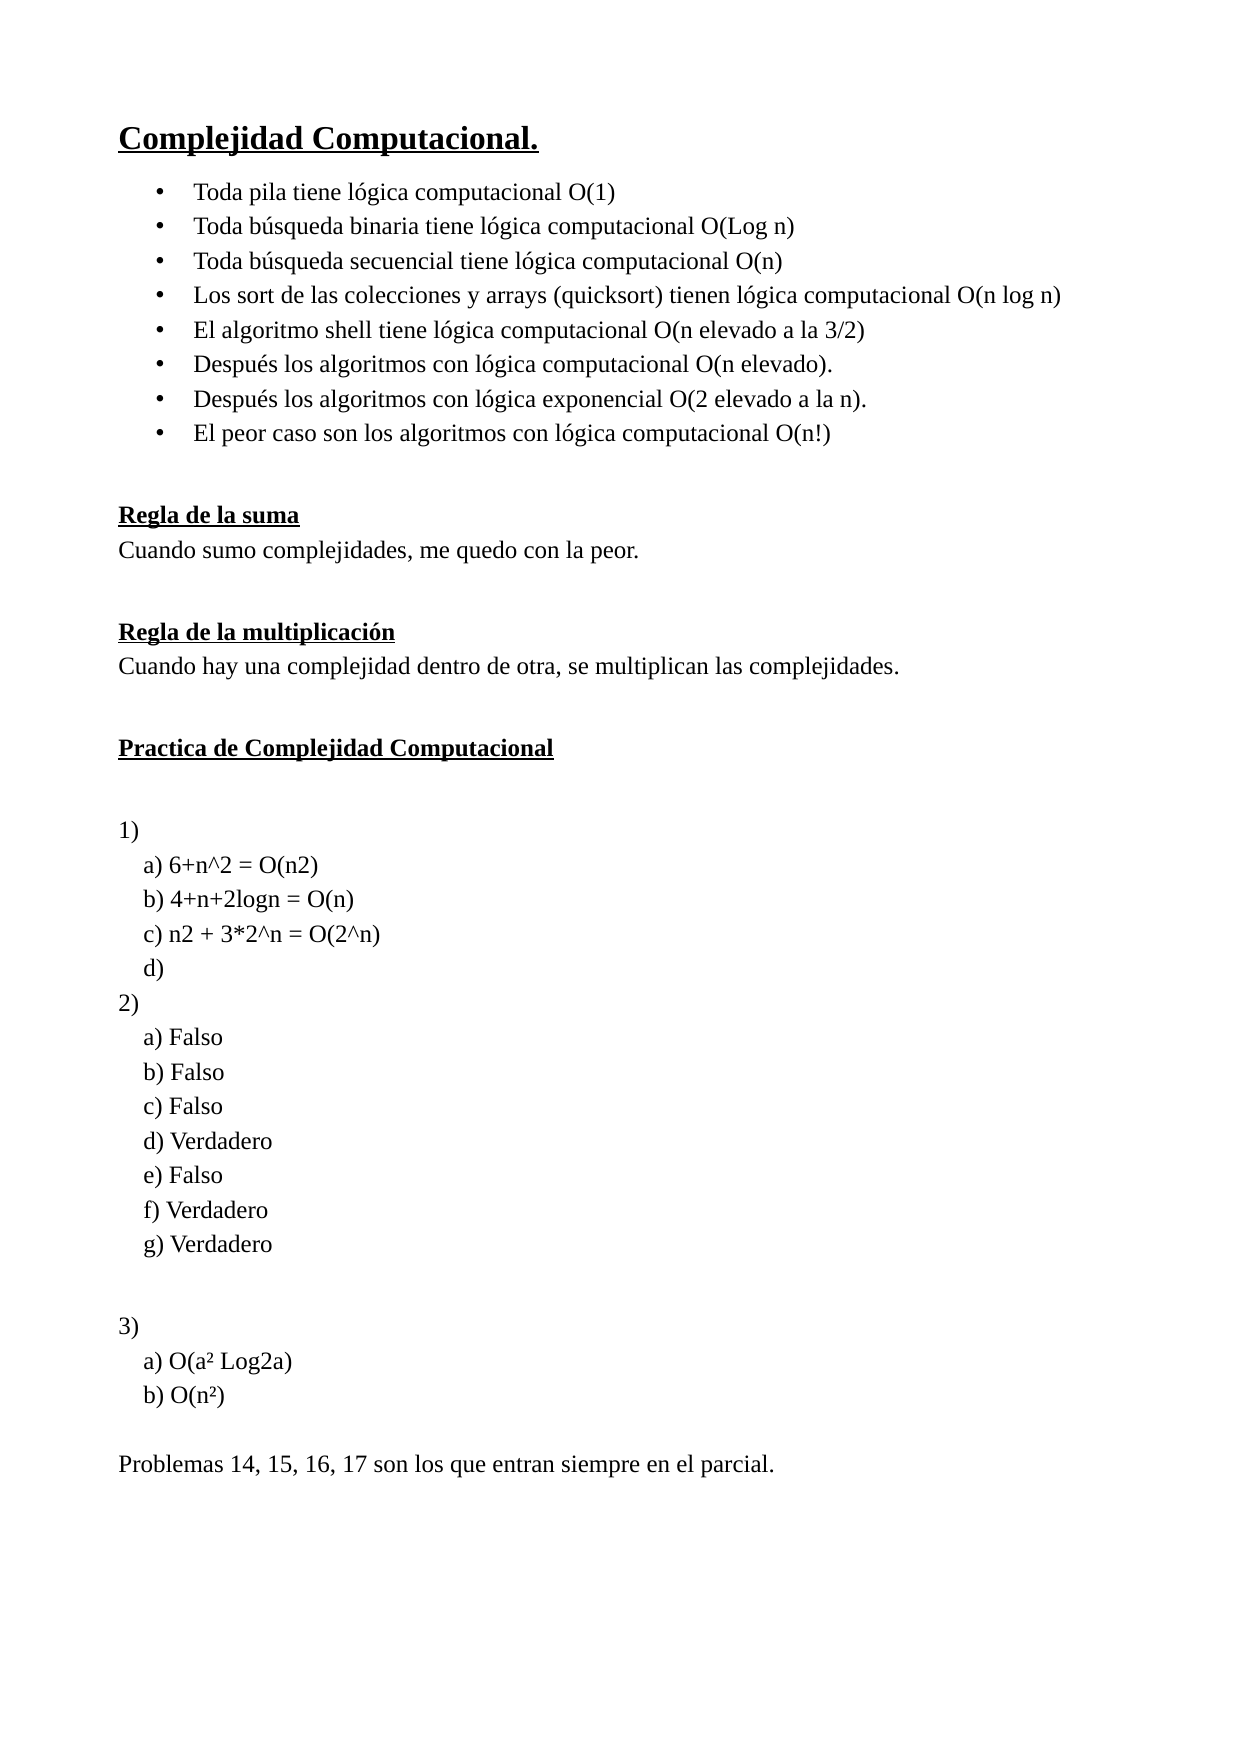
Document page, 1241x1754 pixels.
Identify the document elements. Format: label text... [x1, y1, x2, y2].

text 3) [118, 1311, 1122, 1340]
text c) n2 + 3*2^n = O(2^n) [118, 919, 1122, 948]
list Toda búsqueda secuencial tiene lógica computacional O(n) [156, 246, 1122, 274]
list Toda pila tiene lógica computacional O(1) [156, 177, 1122, 206]
list El algoritmo shell tiene lógica computacional O(n elevado a la 3/2) [156, 315, 1122, 343]
text Cuando hay una complejidad dentro de otra, se multiplican las complejidades. [118, 651, 1122, 680]
text Practica de Complejidad Computacional [118, 733, 1122, 762]
text b) 4+n+2logn = O(n) [118, 884, 1122, 913]
text Regla de la multiplicación [118, 617, 1122, 646]
text b) Falso [118, 1057, 1122, 1086]
text 2) [118, 988, 1122, 1017]
text d) [118, 953, 1122, 982]
text a) 6+n^2 = O(n2) [118, 850, 1122, 879]
text g) Verdadero [118, 1229, 1122, 1258]
text a) Falso [118, 1022, 1122, 1051]
text Cuando sumo complejidades, me quedo con la peor. [118, 535, 1122, 563]
text c) Falso [118, 1091, 1122, 1120]
text Problemas 14, 15, 16, 17 son los que entran siempre en el parcial. [118, 1415, 1122, 1478]
text Regla de la suma [118, 500, 1122, 529]
text f) Verdadero [118, 1195, 1122, 1223]
text d) Verdadero [118, 1126, 1122, 1154]
text 1) [118, 815, 1122, 844]
list Después los algoritmos con lógica computacional O(n elevado). [156, 349, 1122, 378]
list Toda búsqueda binaria tiene lógica computacional O(Log n) [156, 211, 1122, 240]
text b) O(n²) [118, 1380, 1122, 1409]
text e) Falso [118, 1160, 1122, 1189]
list Los sort de las colecciones y arrays (quicksort) tienen lógica computacional O(n log n) [156, 280, 1122, 309]
text a) O(a² Log2a) [118, 1346, 1122, 1374]
list El peor caso son los algoritmos con lógica computacional O(n!) [156, 418, 1122, 447]
text Complejidad Computacional. [118, 118, 1122, 156]
list Después los algoritmos con lógica exponencial O(2 elevado a la n). [156, 384, 1122, 412]
